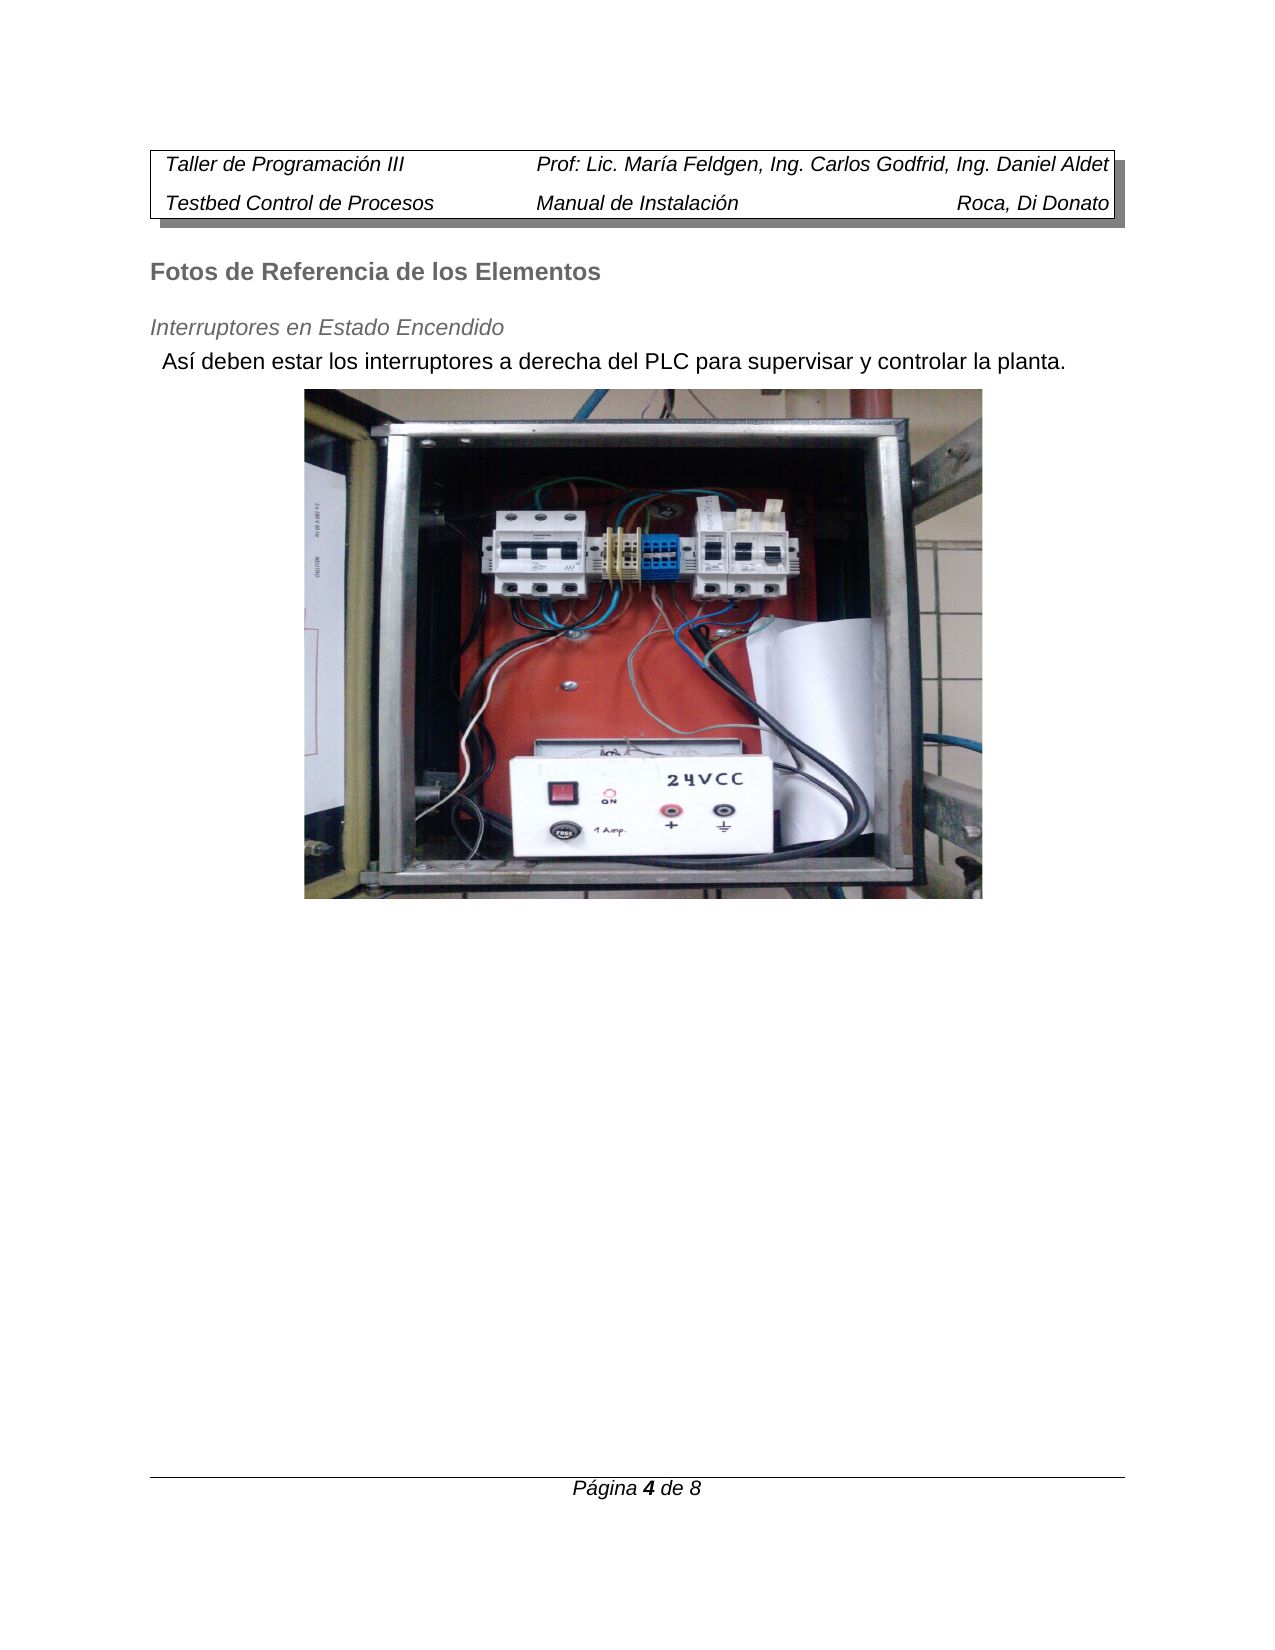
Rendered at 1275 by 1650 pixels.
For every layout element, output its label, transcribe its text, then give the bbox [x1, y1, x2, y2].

text Así deben estar los interruptores a derecha del PLC para supervisar y controlar la planta. [150, 348, 1125, 374]
picture [304, 389, 983, 899]
subtitle Interruptores en Estado Encendido [150, 315, 1125, 341]
subtitle Fotos de Referencia de los Elementos [150, 258, 1125, 286]
